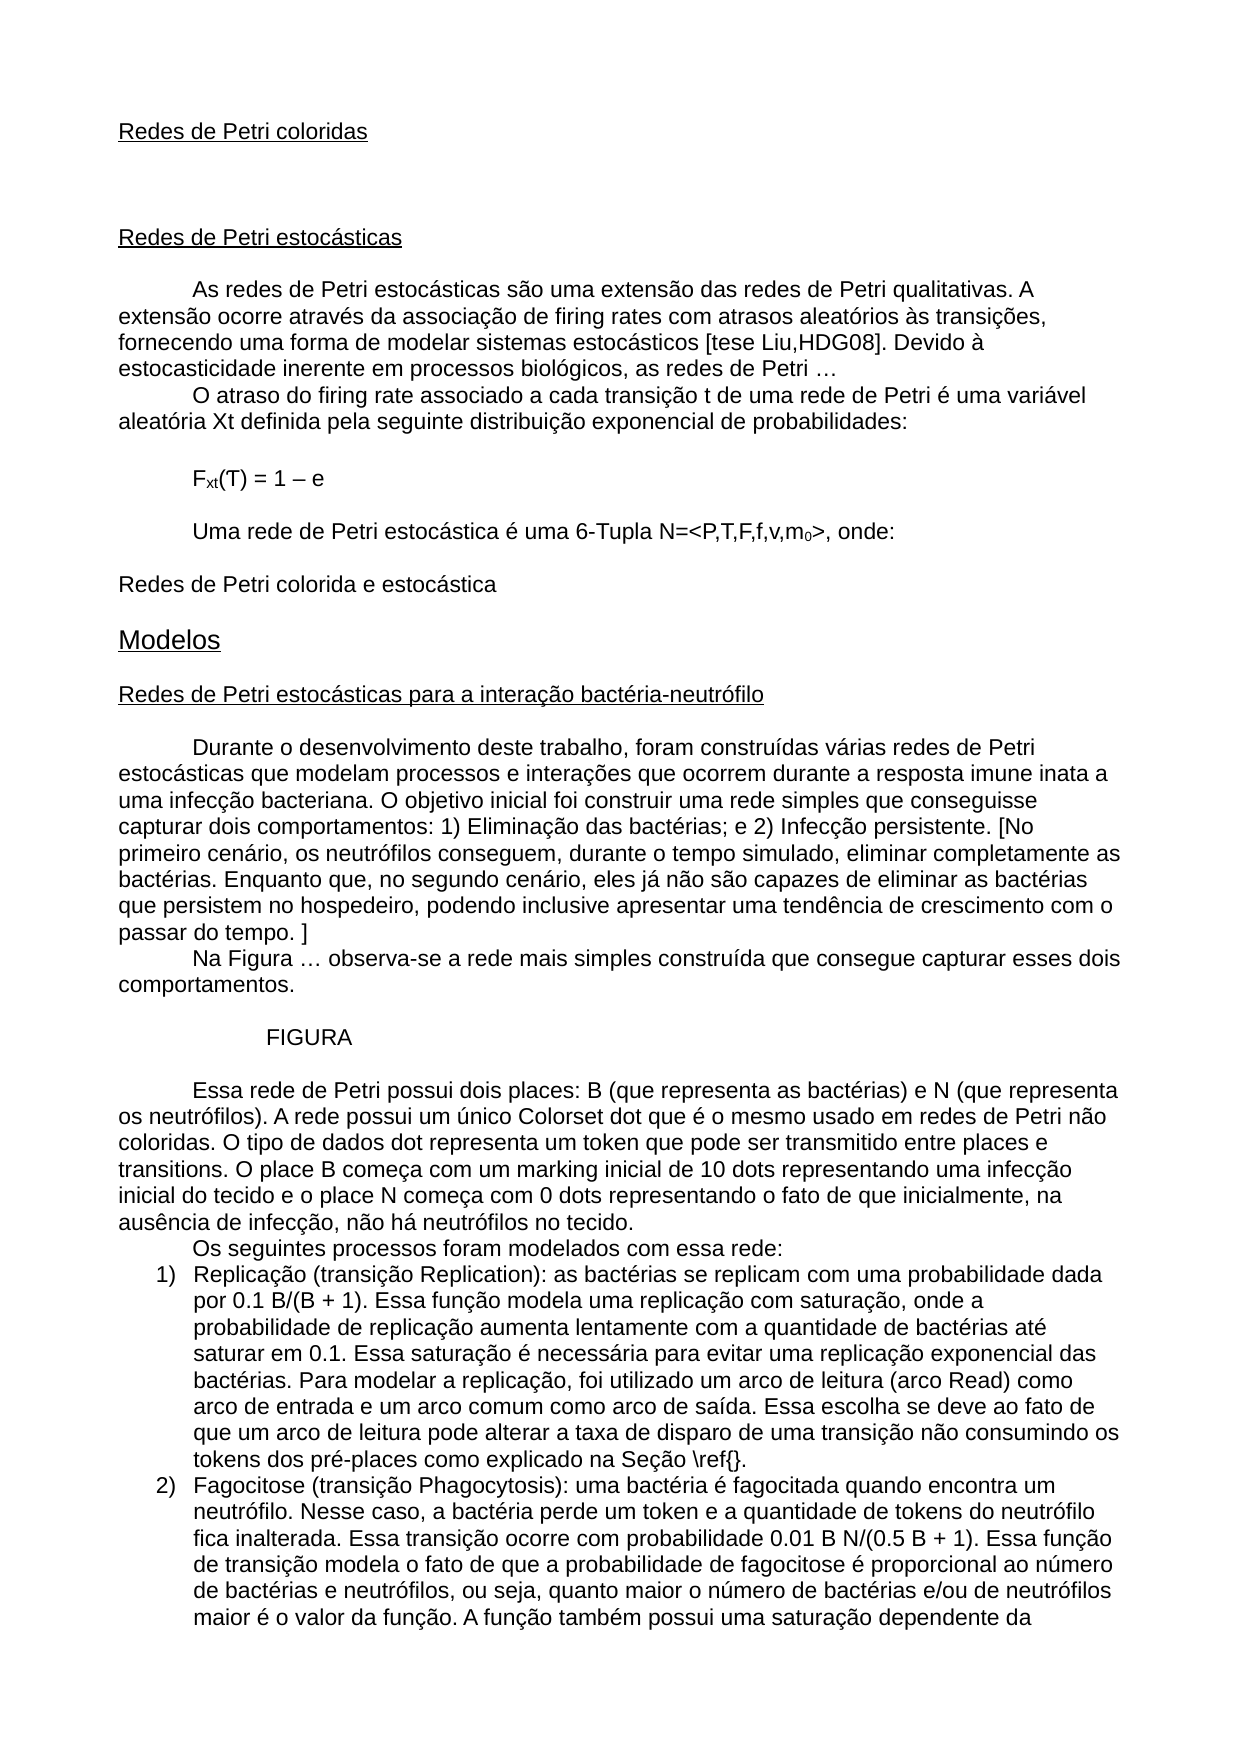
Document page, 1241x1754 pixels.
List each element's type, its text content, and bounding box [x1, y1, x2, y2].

text Redes de Petri estocásticas [118, 223, 1122, 250]
text Durante o desenvolvimento deste trabalho, foram construídas várias redes de Petri estocásticas que modelam processos e interações que ocorrem durante a resposta imune inata a uma infecção bacteriana. O objetivo inicial foi construir uma rede simples que conseguisse capturar dois comportamentos: 1) Eliminação das bactérias; e 2) Infecção persistente. [No primeiro cenário, os neutrófilos conseguem, durante o tempo simulado, eliminar completamente as bactérias. Enquanto que, no segundo cenário, eles já não são capazes de eliminar as bactérias que persistem no hospedeiro, podendo inclusive apresentar uma tendência de crescimento com o passar do tempo. ] [118, 734, 1122, 945]
text Redes de Petri estocásticas para a interação bactéria-neutrófilo [118, 681, 1122, 708]
text Redes de Petri colorida e estocástica [118, 571, 1122, 597]
text O atraso do firing rate associado a cada transição t de uma rede de Petri é uma variável aleatória Xt definida pela seguinte distribuição exponencial de probabilidades: [118, 382, 1122, 434]
text As redes de Petri estocásticas são uma extensão das redes de Petri qualitativas. A extensão ocorre através da associação de firing rates com atrasos aleatórios às transições, fornecendo uma forma de modelar sistemas estocásticos [tese Liu,HDG08]. Devido à estocasticidade inerente em processos biológicos, as redes de Petri … [118, 276, 1122, 382]
text Os seguintes processos foram modelados com essa rede: [118, 1235, 1122, 1261]
text Modelos [118, 624, 1122, 655]
text Redes de Petri coloridas [118, 118, 1122, 144]
text Essa rede de Petri possui dois places: B (que representa as bactérias) e N (que representa os neutrófilos). A rede possui um único Colorset dot que é o mesmo usado em redes de Petri não coloridas. O tipo de dados dot representa um token que pode ser transmitido entre places e transitions. O place B começa com um marking inicial de 10 dots representando uma infecção inicial do tecido e o place N começa com 0 dots representando o fato de que inicialmente, na ausência de infecção, não há neutrófilos no tecido. [118, 1077, 1122, 1235]
text Fxt(Ƭ) = 1 – e [118, 461, 1122, 492]
text Na Figura … observa-se a rede mais simples construída que consegue capturar esses dois comportamentos. [118, 945, 1122, 998]
text FIGURA [118, 1024, 1122, 1050]
list Replicação (transição Replication): as bactérias se replicam com uma probabilidade dada por 0.1 B/(B + 1). Essa função modela uma replicação com saturação, onde a probabilidade de replicação aumenta lentamente com a quantidade de bactérias até saturar em 0.1. Essa saturação é necessária para evitar uma replicação exponencial das bactérias. Para modelar a replicação, foi utilizado um arco de leitura (arco Read) como arco de entrada e um arco comum como arco de saída. Essa escolha se deve ao fato de que um arco de leitura pode alterar a taxa de disparo de uma transição não consumindo os tokens dos pré-places como explicado na Seção \ref{}. [156, 1261, 1122, 1472]
list Fagocitose (transição Phagocytosis): uma bactéria é fagocitada quando encontra um neutrófilo. Nesse caso, a bactéria perde um token e a quantidade de tokens do neutrófilo fica inalterada. Essa transição ocorre com probabilidade 0.01 B N/(0.5 B + 1). Essa função de transição modela o fato de que a probabilidade de fagocitose é proporcional ao número de bactérias e neutrófilos, ou seja, quanto maior o número de bactérias e/ou de neutrófilos maior é o valor da função. A função também possui uma saturação dependente da [156, 1472, 1122, 1630]
text Uma rede de Petri estocástica é uma 6-Tupla N=<P,T,F,f,v,m0>, onde: [118, 518, 1122, 545]
